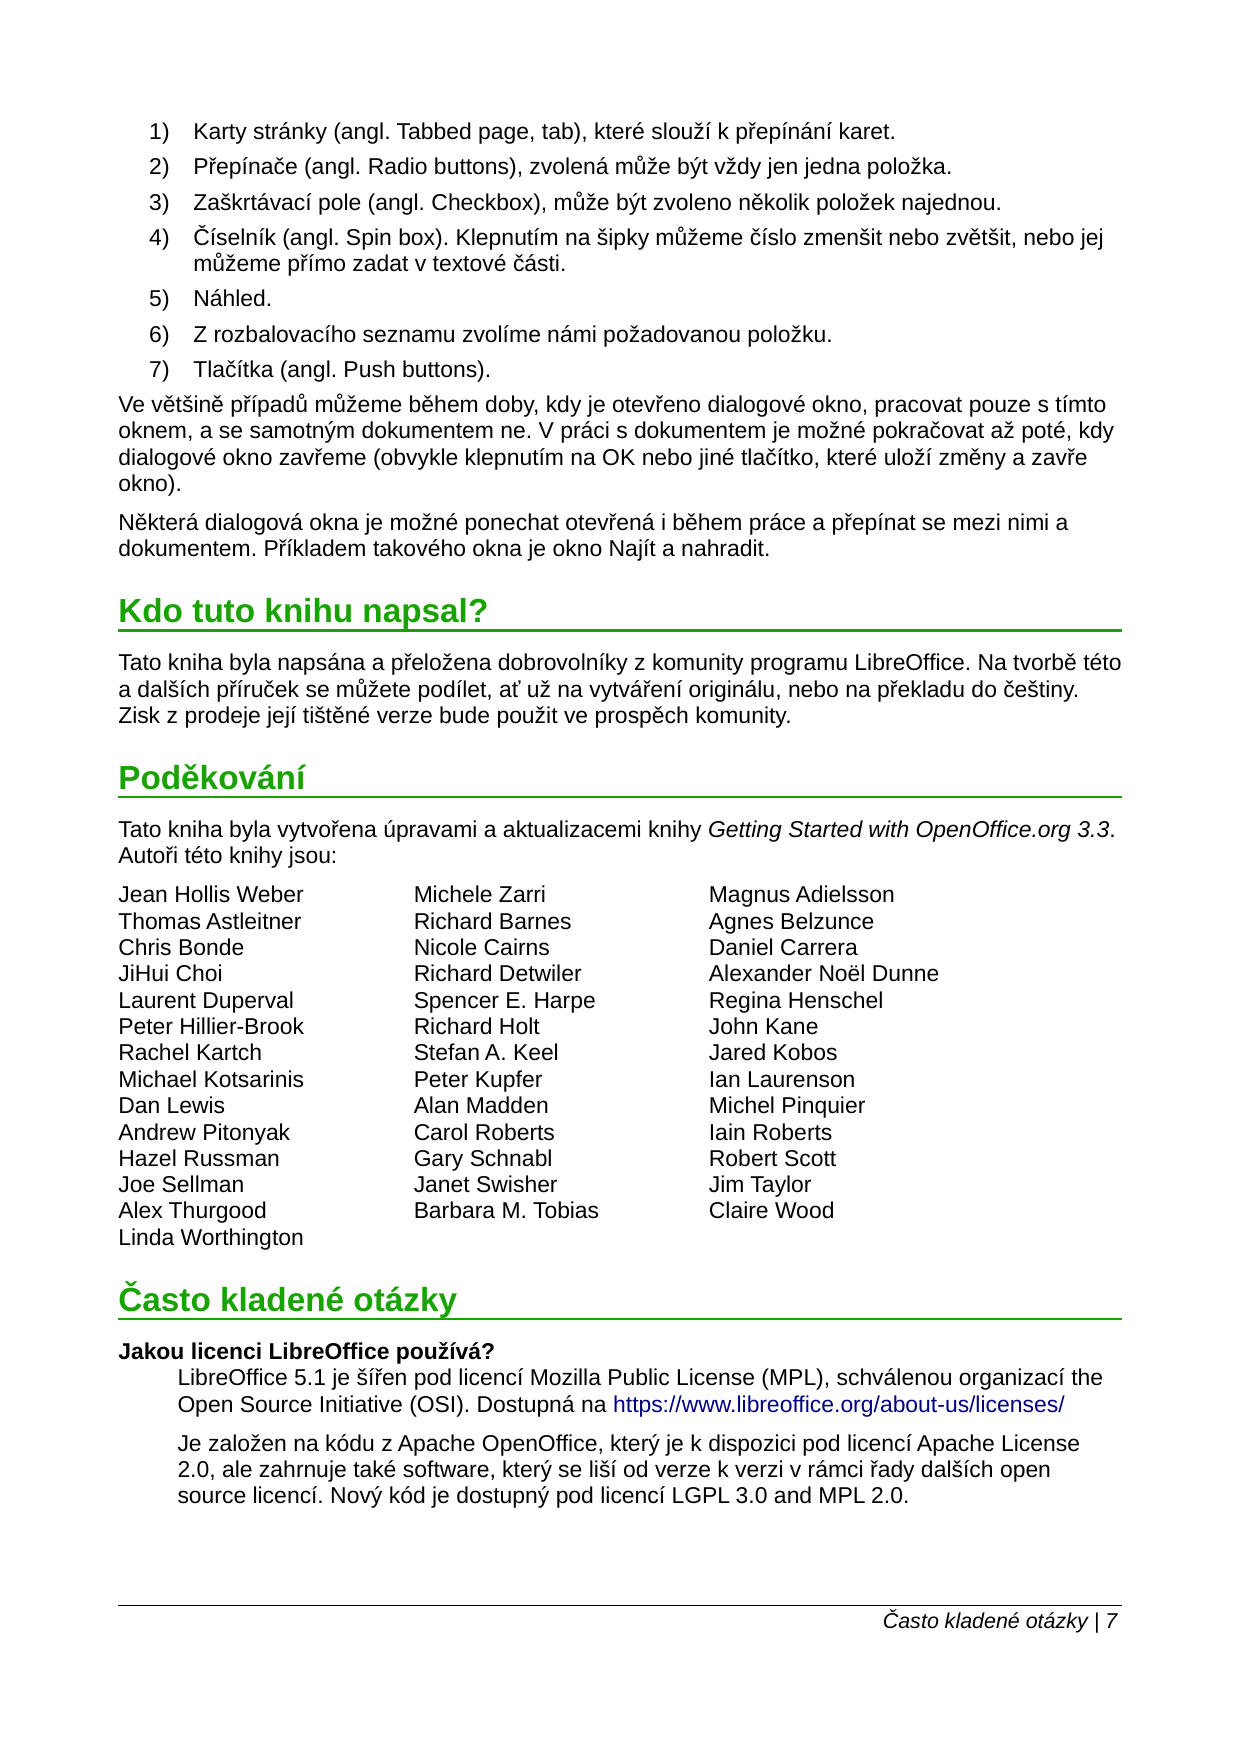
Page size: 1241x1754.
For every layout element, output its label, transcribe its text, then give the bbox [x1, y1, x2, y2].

text Tato kniha byla napsána a přeložena dobrovolníky z komunity programu LibreOffice. Na tvorbě této a dalších příruček se můžete podílet, ať už na vytváření originálu, nebo na překladu do češtiny. Zisk z prodeje její tištěné verze bude použit ve prospěch komunity. [118, 649, 1122, 728]
list Karty stránky (angl. Tabbed page, tab), které slouží k přepínání karet. [169, 118, 1122, 144]
text Tato kniha byla vytvořena úpravami a aktualizacemi knihy Getting Started with OpenOffice.org 3.3. Autoři této knihy jsou: [118, 816, 1122, 869]
list Zaškrtávací pole (angl. Checkbox), může být zvoleno několik položek najednou. [169, 188, 1122, 215]
list Náhled. [169, 285, 1122, 312]
text Ve většině případů můžeme během doby, kdy je otevřeno dialogové okno, pracovat pouze s tímto oknem, a se samotným dokumentem ne. V práci s dokumentem je možné pokračovat až poté, kdy dialogové okno zavřeme (obvykle klepnutím na OK nebo jiné tlačítko, které uloží změny a zavře okno). [118, 391, 1122, 496]
text LibreOffice 5.1 je šířen pod licencí Mozilla Public License (MPL), schválenou organizací the Open Source Initiative (OSI). Dostupná na https://www.libreoffice.org/about-us/licenses/ [177, 1364, 1122, 1417]
list Číselník (angl. Spin box). Klepnutím na šipky můžeme číslo zmenšit nebo zvětšit, nebo jej můžeme přímo zadat v textové části. [169, 224, 1122, 276]
text Je založen na kódu z Apache OpenOffice, který je k dispozici pod licencí Apache License 2.0, ale zahrnuje také software, který se liší od verze k verzi v rámci řady dalších open source licencí. Nový kód je dostupný pod licencí LGPL 3.0 and MPL 2.0. [177, 1429, 1122, 1508]
text Některá dialogová okna je možné ponechat otevřená i během práce a přepínat se mezi nimi a dokumentem. Příkladem takového okna je okno Najít a nahradit. [118, 509, 1122, 562]
list Tlačítka (angl. Push buttons). [169, 356, 1122, 382]
subtitle Často kladené otázky [118, 1280, 1122, 1318]
subtitle Kdo tuto knihu napsal? [118, 591, 1122, 629]
text Jakou licenci LibreOffice používá? [118, 1338, 1122, 1364]
text Jean Hollis Weber Michele Zarri Magnus Adielsson Thomas Astleitner Richard Barnes Agnes Belzunce Chris Bonde Nicole Cairns Daniel Carrera JiHui Choi Richard Detwiler Alexander Noël Dunne Laurent Duperval Spencer E. Harpe Regina Henschel Peter Hillier-Brook Richard Holt John Kane Rachel Kartch Stefan A. Keel Jared Kobos Michael Kotsarinis Peter Kupfer Ian Laurenson Dan Lewis Alan Madden Michel Pinquier Andrew Pitonyak Carol Roberts Iain Roberts Hazel Russman Gary Schnabl Robert Scott Joe Sellman Janet Swisher Jim Taylor Alex Thurgood Barbara M. Tobias Claire Wood Linda Worthington [118, 881, 1122, 1250]
subtitle Poděkování [118, 758, 1122, 796]
list Z rozbalovacího seznamu zvolíme námi požadovanou položku. [169, 321, 1122, 347]
list Přepínače (angl. Radio buttons), zvolená může být vždy jen jedna položka. [169, 153, 1122, 180]
